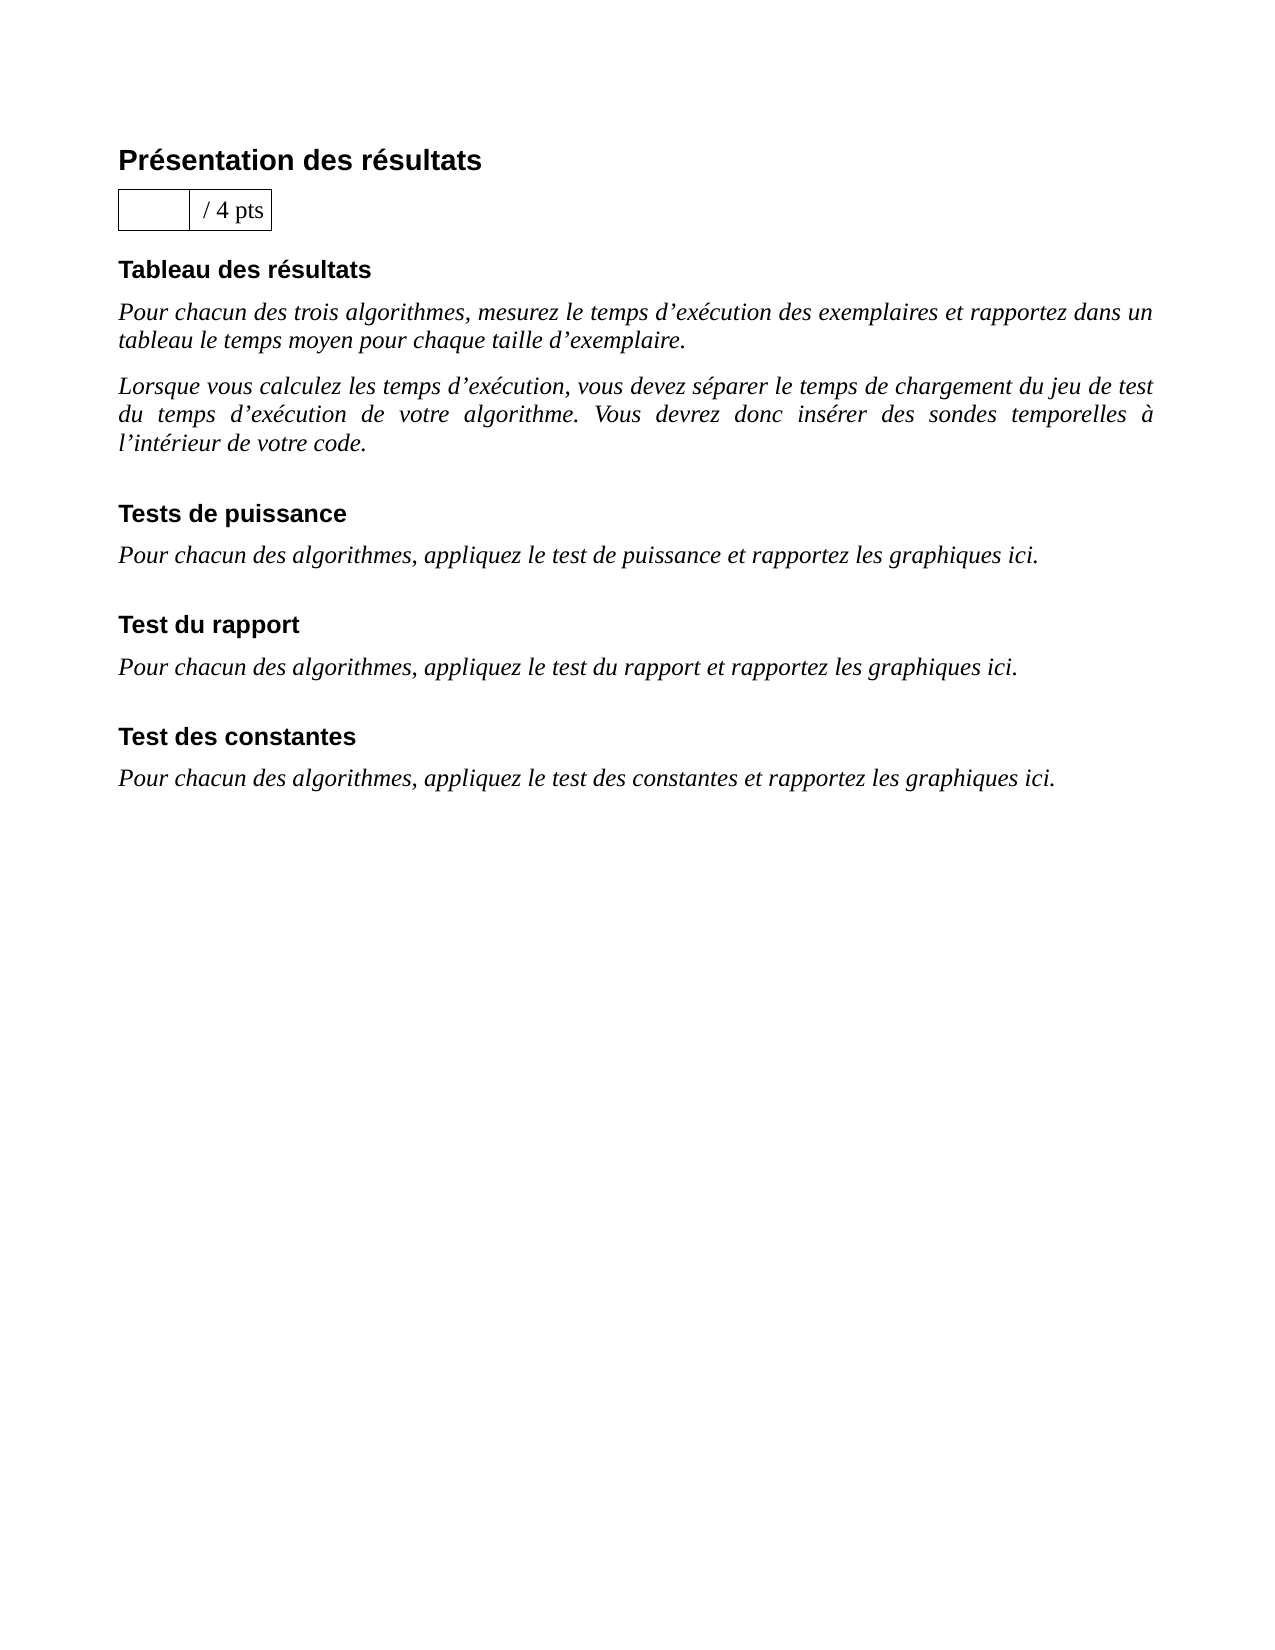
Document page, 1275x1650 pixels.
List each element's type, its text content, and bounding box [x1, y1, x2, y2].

subtitle Test des constantes [118, 722, 1157, 751]
table_header / 4 pts [190, 190, 271, 230]
subtitle Tests de puissance [118, 499, 1157, 527]
text Pour chacun des trois algorithmes, mesurez le temps d’exécution des exemplaires et rapportez dans un tableau le temps moyen pour chaque taille d’exemplaire. [118, 297, 1157, 354]
subtitle Tableau des résultats [118, 255, 1157, 284]
text Pour chacun des algorithmes, appliquez le test de puissance et rapportez les graphiques ici. [118, 540, 1157, 569]
table_header [119, 190, 189, 230]
text Pour chacun des algorithmes, appliquez le test des constantes et rapportez les graphiques ici. [118, 763, 1157, 792]
subtitle Test du rapport [118, 610, 1157, 639]
subtitle Présentation des résultats [118, 143, 1157, 177]
text Pour chacun des algorithmes, appliquez le test du rapport et rapportez les graphiques ici. [118, 652, 1157, 680]
text Lorsque vous calculez les temps d’exécution, vous devez séparer le temps de chargement du jeu de test du temps d’exécution de votre algorithme. Vous devrez donc insérer des sondes temporelles à l’intérieur de votre code. [118, 371, 1157, 457]
